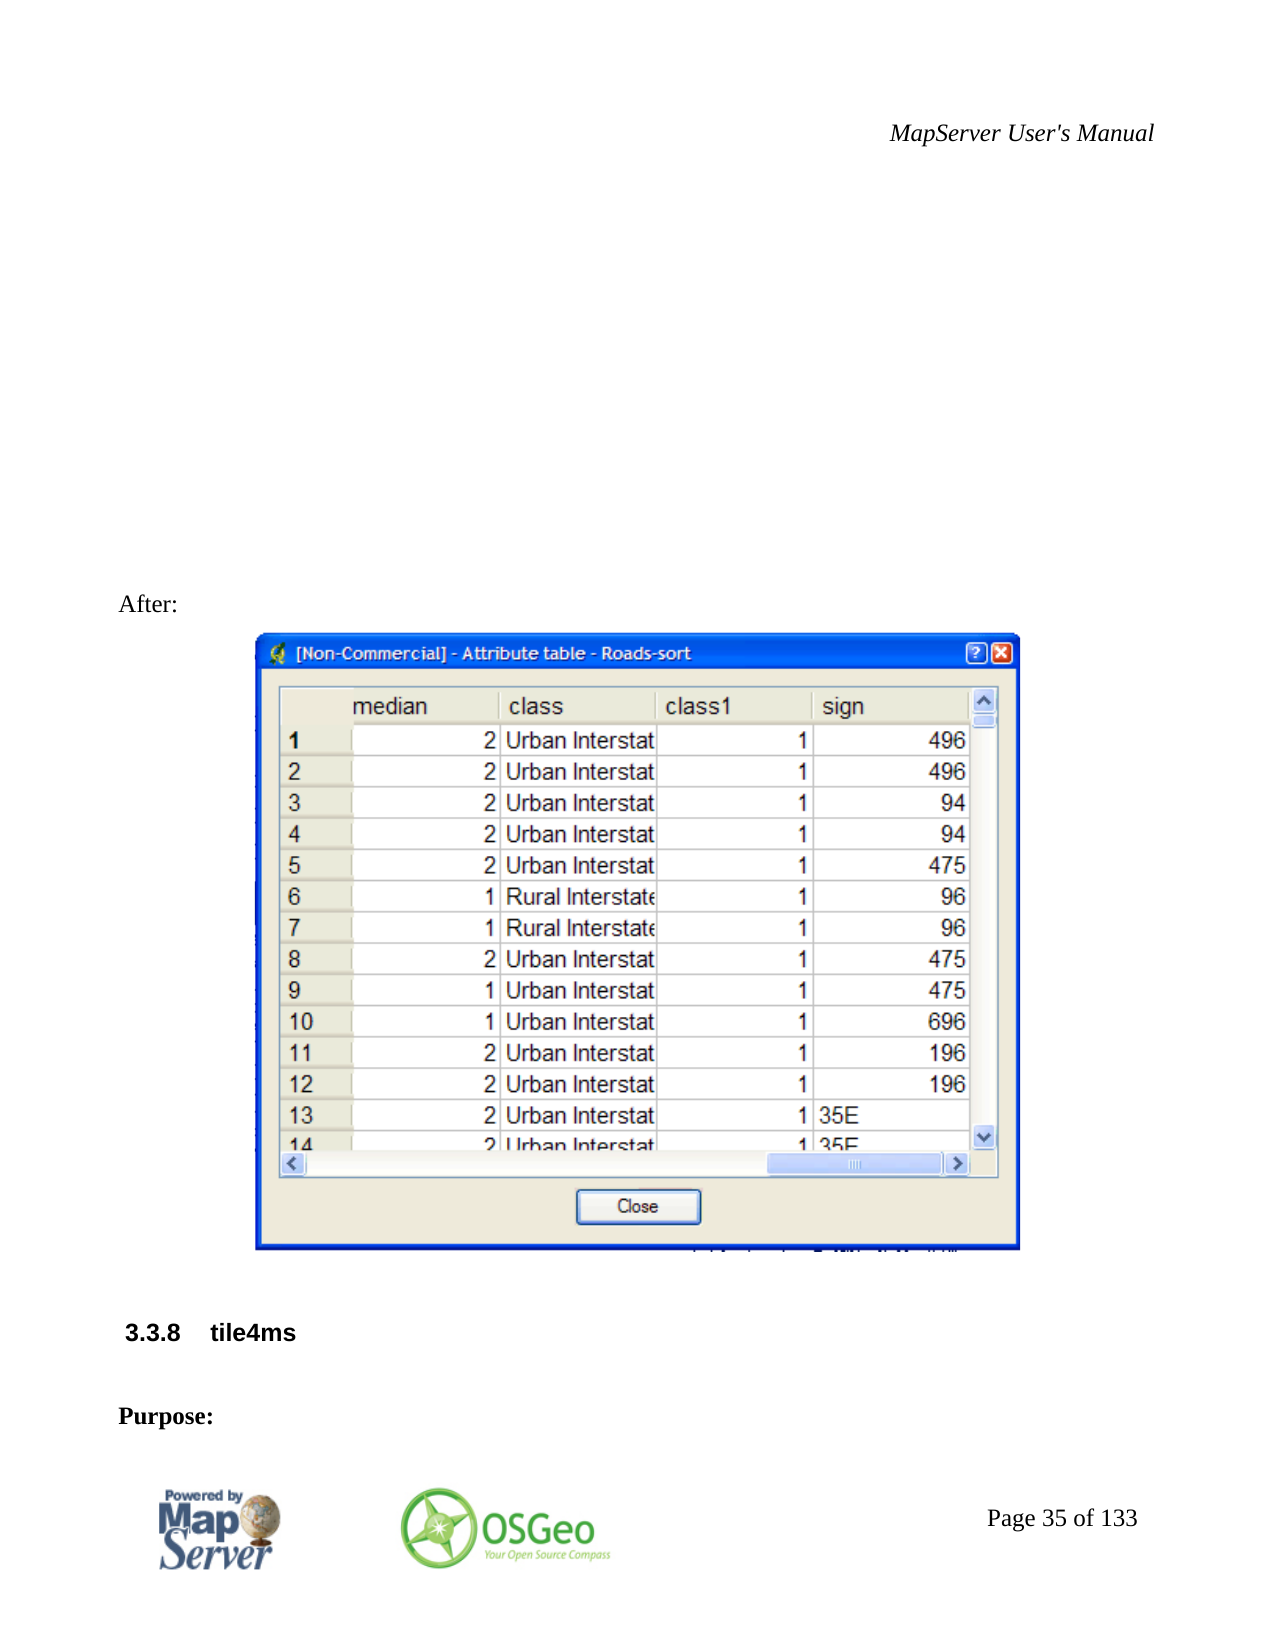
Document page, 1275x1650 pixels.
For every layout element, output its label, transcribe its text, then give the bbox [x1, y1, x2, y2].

picture [254, 630, 1021, 1252]
subtitle tile4ms [118, 1293, 1157, 1322]
picture [158, 1489, 283, 1571]
picture [377, 1473, 624, 1589]
text After: [118, 589, 1157, 618]
text Creates a tile index shapefile for use with MapServer's TILEINDEX feature. The program creates a shapefile of rectangles from extents of all the shapefiles listed in [metafile] (one shapefile name per line) and the associated DBF with the filename for each shape tile in a column called LOCATION as required by mapserv. Description:This utility creates a shapefile containing the MBR (minimum bounding rectangle) of all shapes in the files provided, which can then be used in the LAYER object’s TILEINDEX parameter of the mapfile. The new filed created with this command is used by MapServer to only load the files assocated with that extent (or tile). [118, 1392, 1157, 1449]
text Purpose: [118, 1363, 1157, 1392]
